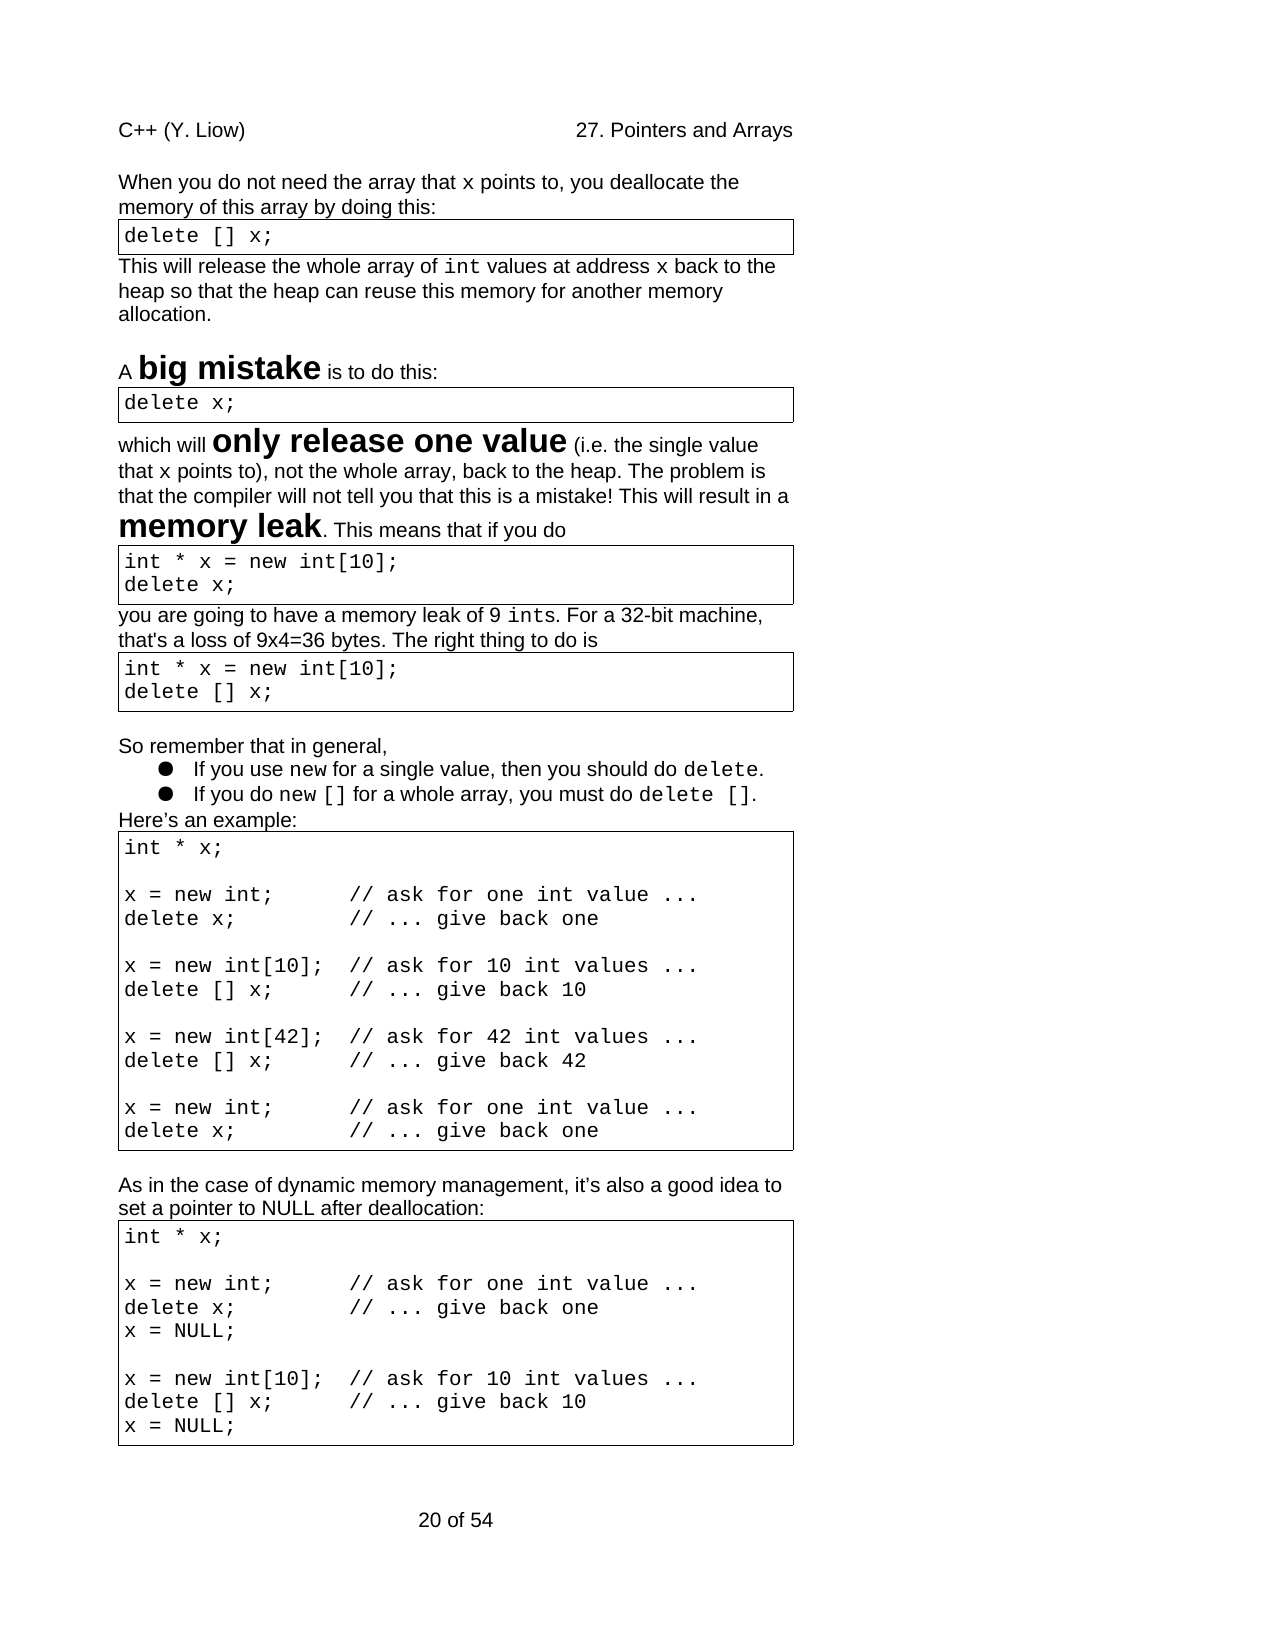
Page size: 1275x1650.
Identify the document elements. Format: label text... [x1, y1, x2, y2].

table_header int * x; x = new int; // ask for one int value ... delete x; // ... give back one x = NULL; x = new int[10]; // ask for 10 int values ... delete [] x; // ... give back 10 x = NULL; [119, 1221, 793, 1444]
table_header int * x; x = new int; // ask for one int value ... delete x; // ... give back one x = new int[10]; // ask for 10 int values ... delete [] x; // ... give back 10 x = new int[42]; // ask for 42 int values ... delete [] x; // ... give back 42 x = new int; // ask for one int value ... delete x; // ... give back one [119, 832, 793, 1150]
text So remember that in general, [118, 735, 793, 758]
text This will release the whole array of int values at address x back to the heap so that the heap can reuse this memory for another memory allocation. [118, 255, 793, 326]
text When you do not need the array that x points to, you deallocate the memory of this array by doing this: [118, 171, 793, 219]
table_header delete [] x; [119, 220, 793, 254]
text As in the case of dynamic memory management, it’s also a good idea to set a pointer to NULL after deallocation: [118, 1174, 793, 1220]
text Here’s an example: [118, 808, 793, 831]
table_header int * x = new int[10]; delete [] x; [119, 653, 793, 711]
list If you do new [] for a whole array, you must do delete []. [156, 783, 793, 808]
text which will only release one value (i.e. the single value that x points to), not the whole array, back to the heap. The problem is that the compiler will not tell you that this is a mistake! This will result in a memory leak. This means that if you do [118, 423, 793, 545]
table_header int * x = new int[10]; delete x; [119, 546, 793, 604]
table_header delete x; [119, 388, 793, 422]
text you are going to have a memory leak of 9 ints. For a 32-bit machine, that's a loss of 9x4=36 bytes. The right thing to do is [118, 605, 793, 652]
text A big mistake is to do this: [118, 349, 793, 387]
list If you use new for a single value, then you should do delete. [156, 758, 793, 783]
